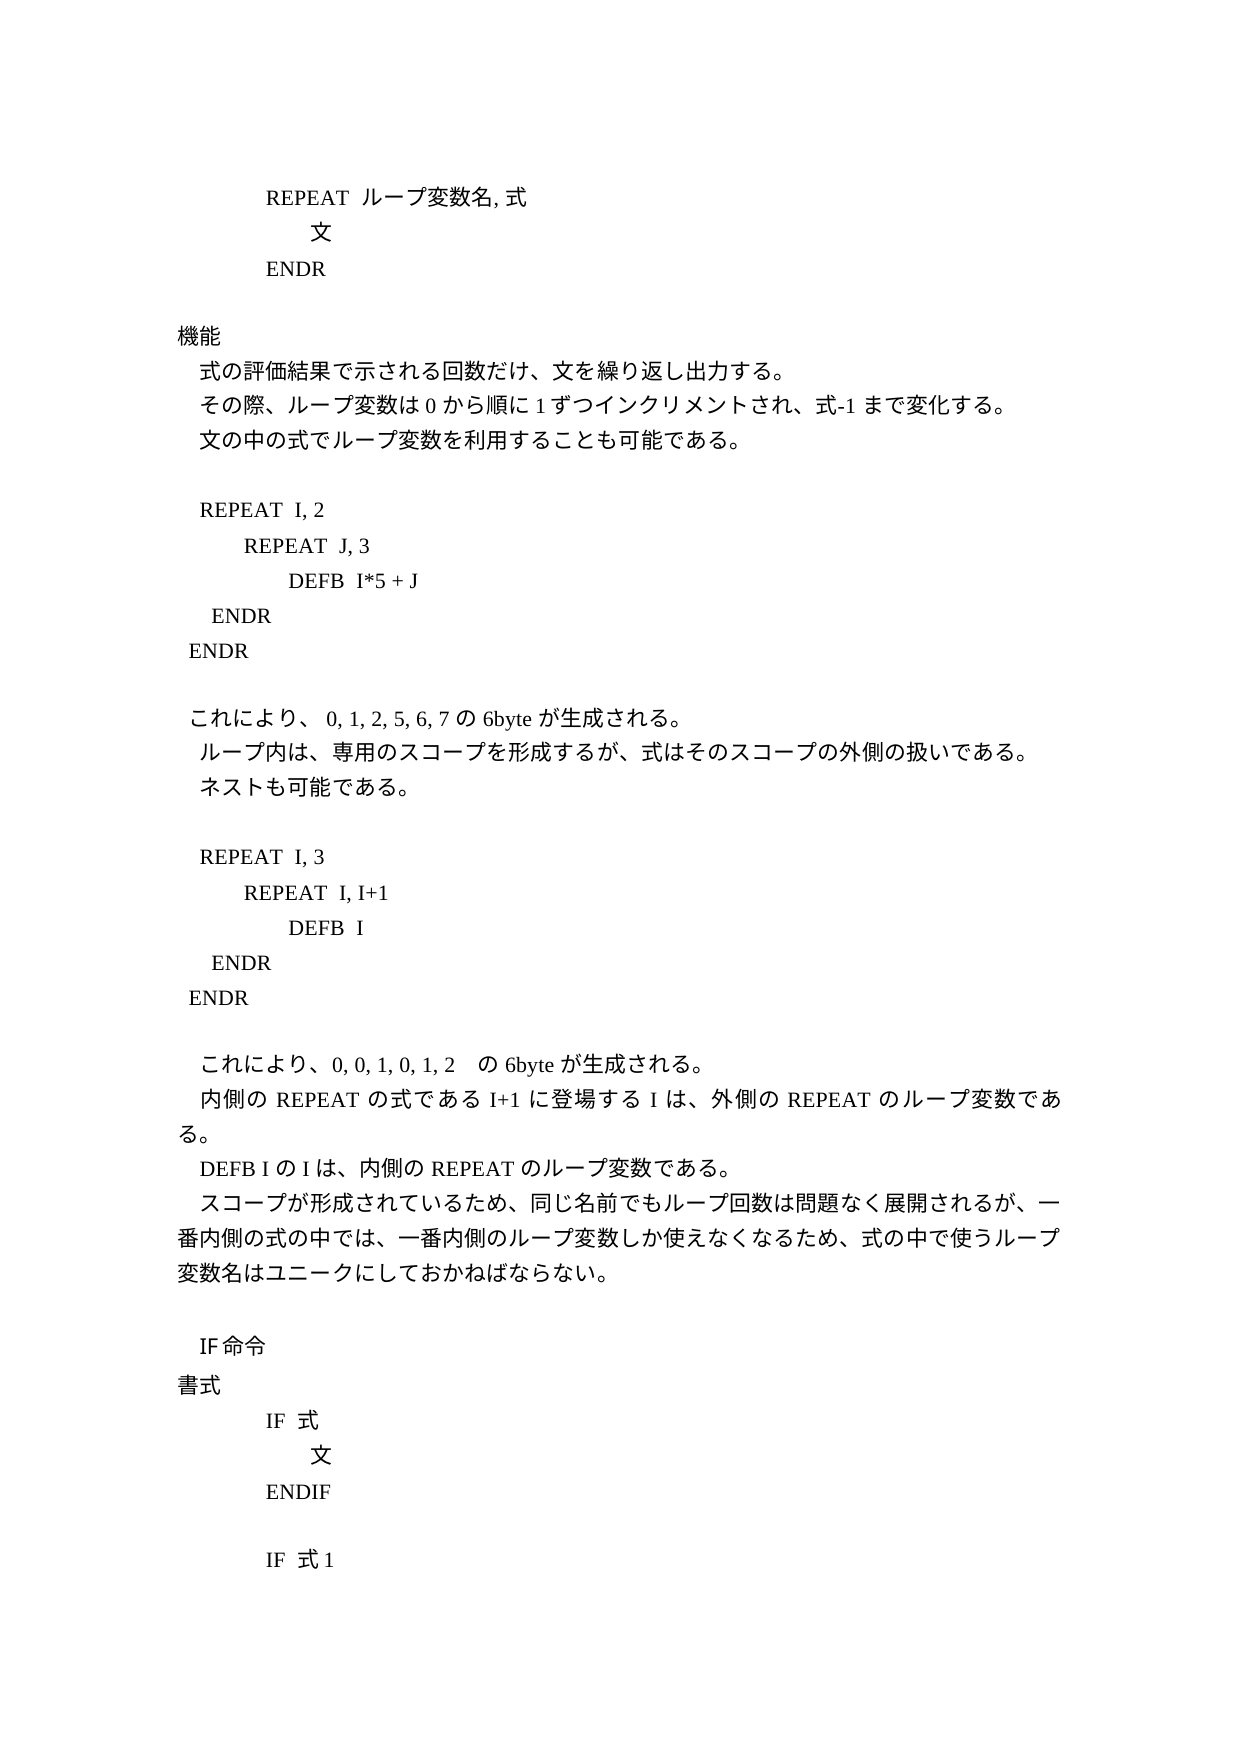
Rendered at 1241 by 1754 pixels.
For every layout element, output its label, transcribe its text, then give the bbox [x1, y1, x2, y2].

text REPEAT I, 3 [177, 836, 1063, 871]
text 書式 [177, 1365, 1063, 1400]
text 内側の REPEAT の式である I+1 に登場する I は、外側の REPEAT のループ変数である。 [177, 1079, 1063, 1148]
text 文の中の式でループ変数を利用することも可能である。 [177, 420, 1063, 455]
text ENDR [266, 247, 1063, 281]
text DEFB I の I は、内側の REPEAT のループ変数である。 [177, 1148, 1063, 1183]
text DEFB I*5 + J [288, 559, 1063, 593]
text これにより、 0, 1, 2, 5, 6, 7 の 6byte が生成される。 [177, 697, 1063, 732]
text IF命令 [199, 1326, 1063, 1361]
text ループ内は、専用のスコープを形成するが、式はそのスコープの外側の扱いである。 [177, 732, 1063, 767]
text ネストも可能である。 [177, 767, 1063, 802]
text ENDR [177, 975, 1063, 1010]
text 機能 [177, 316, 1063, 351]
text ENDR [177, 628, 1063, 663]
text IF 式 [177, 1400, 1063, 1435]
text その際、ループ変数は 0 から順に1ずつインクリメントされ、式-1 まで変化する。 [177, 385, 1063, 420]
text DEFB I [288, 906, 1063, 940]
text 式の評価結果で示される回数だけ、文を繰り返し出力する。 [177, 351, 1063, 385]
text 文 [310, 212, 1063, 247]
text ENDIF [266, 1469, 1063, 1504]
text REPEAT I, I+1 [244, 871, 1063, 906]
text これにより、0, 0, 1, 0, 1, 2 の 6byte が生成される。 [177, 1044, 1063, 1079]
text REPEAT I, 2 [177, 489, 1063, 524]
text 文 [310, 1435, 1063, 1469]
text REPEAT J, 3 [244, 524, 1063, 559]
text スコープが形成されているため、同じ名前でもループ回数は問題なく展開されるが、一番内側の式の中では、一番内側のループ変数しか使えなくなるため、式の中で使うループ変数名はユニークにしておかねばならない。 [177, 1183, 1063, 1287]
text ENDR [177, 593, 1063, 628]
text REPEAT ループ変数名, 式 [177, 177, 1063, 212]
text ENDR [177, 940, 1063, 975]
text IF 式1 [177, 1539, 1063, 1573]
